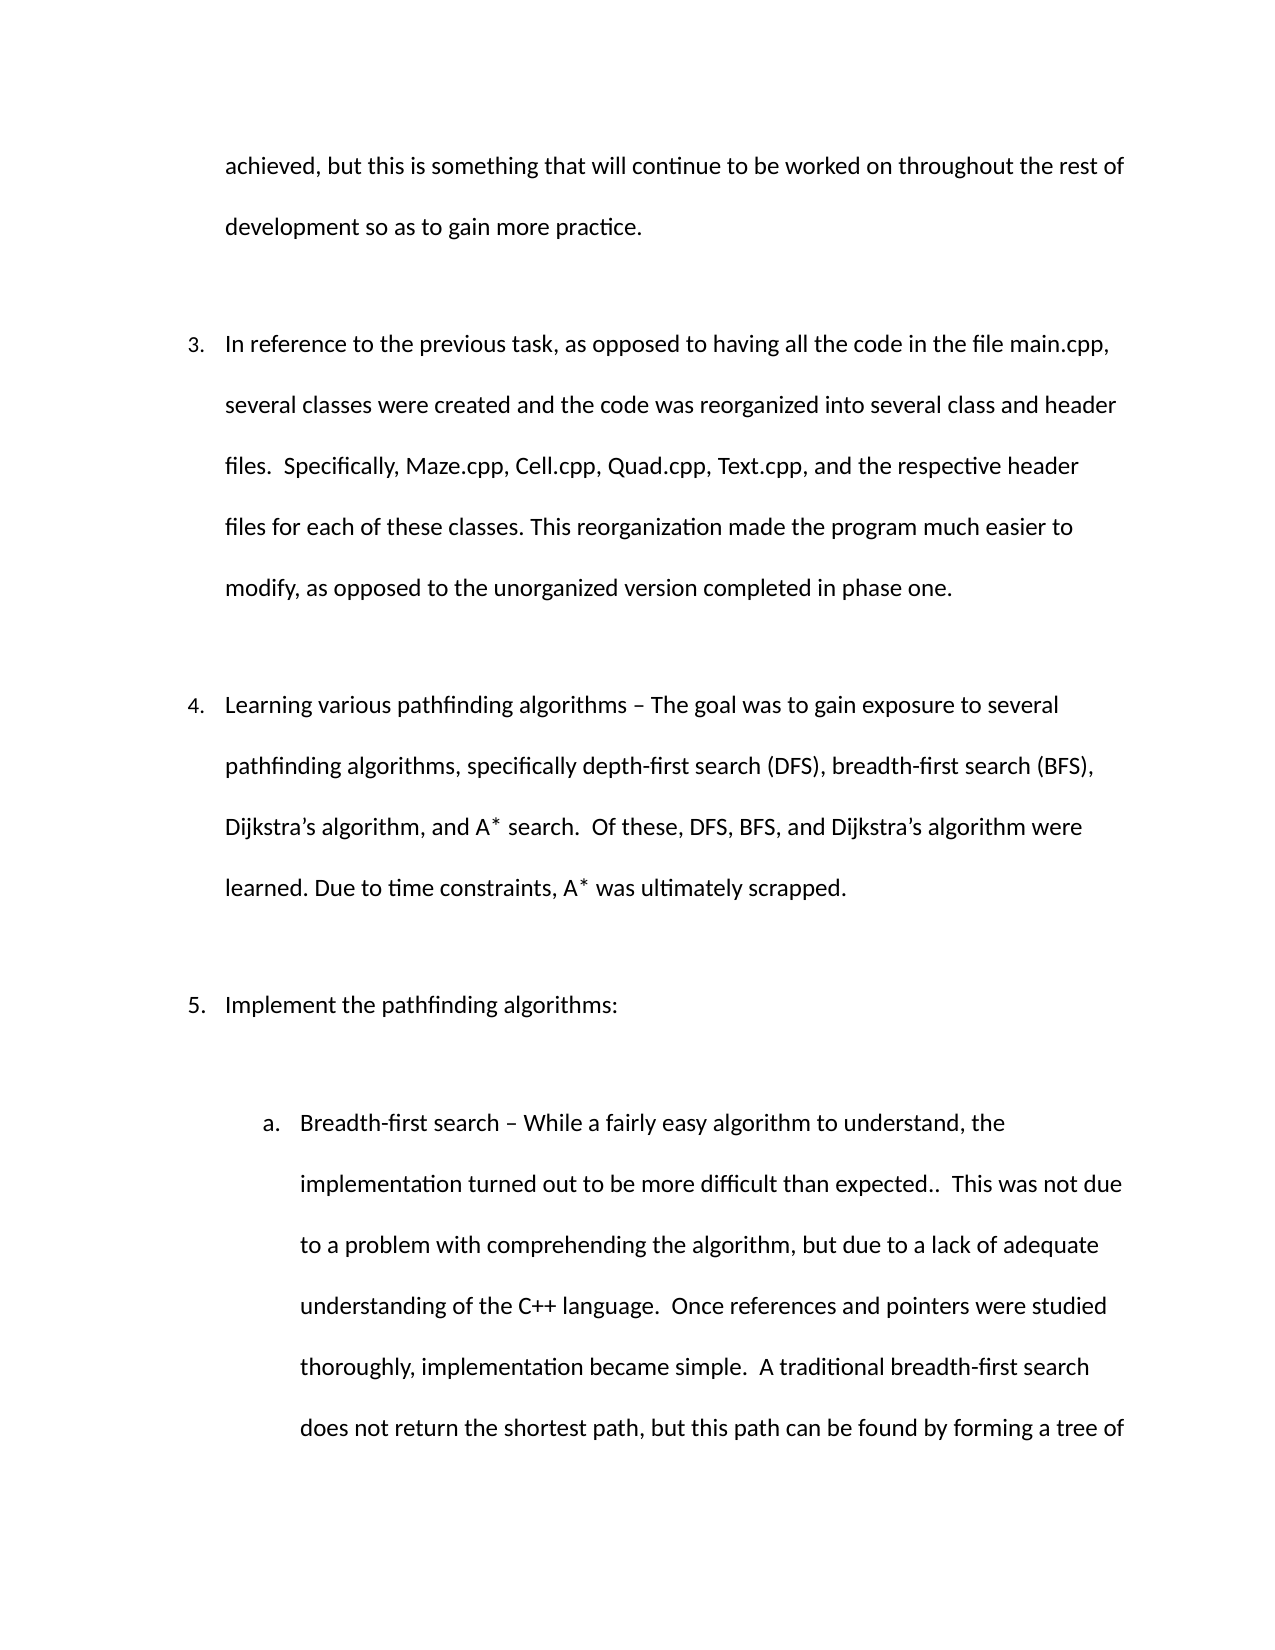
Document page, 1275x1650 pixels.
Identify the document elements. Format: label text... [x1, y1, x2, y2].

list Implement the pathfinding algorithms: [187, 989, 1125, 1020]
list In reference to the previous task, as opposed to having all the code in the file main.cpp, several classes were created and the code was reorganized into several class and header files. Specifically, Maze.cpp, Cell.cpp, Quad.cpp, Text.cpp, and the respective header files for each of these classes. This reorganization made the program much easier to modify, as opposed to the unorganized version completed in phase one. [187, 328, 1125, 603]
list achieved, but this is something that will continue to be worked on throughout the rest of development so as to gain more practice. [187, 150, 1125, 242]
list Learning various pathfinding algorithms – The goal was to gain exposure to several pathfinding algorithms, specifically depth-first search (DFS), breadth-first search (BFS), Dijkstra’s algorithm, and A* search. Of these, DFS, BFS, and Dijkstra’s algorithm were learned. Due to time constraints, A* was ultimately scrapped. [187, 689, 1125, 903]
list Breadth-first search – While a fairly easy algorithm to understand, the implementation turned out to be more difficult than expected.. This was not due to a problem with comprehending the algorithm, but due to a lack of adequate understanding of the C++ language. Once references and pointers were studied thoroughly, implementation became simple. A traditional breadth-first search does not return the shortest path, but this path can be found by forming a tree of [262, 1107, 1125, 1442]
